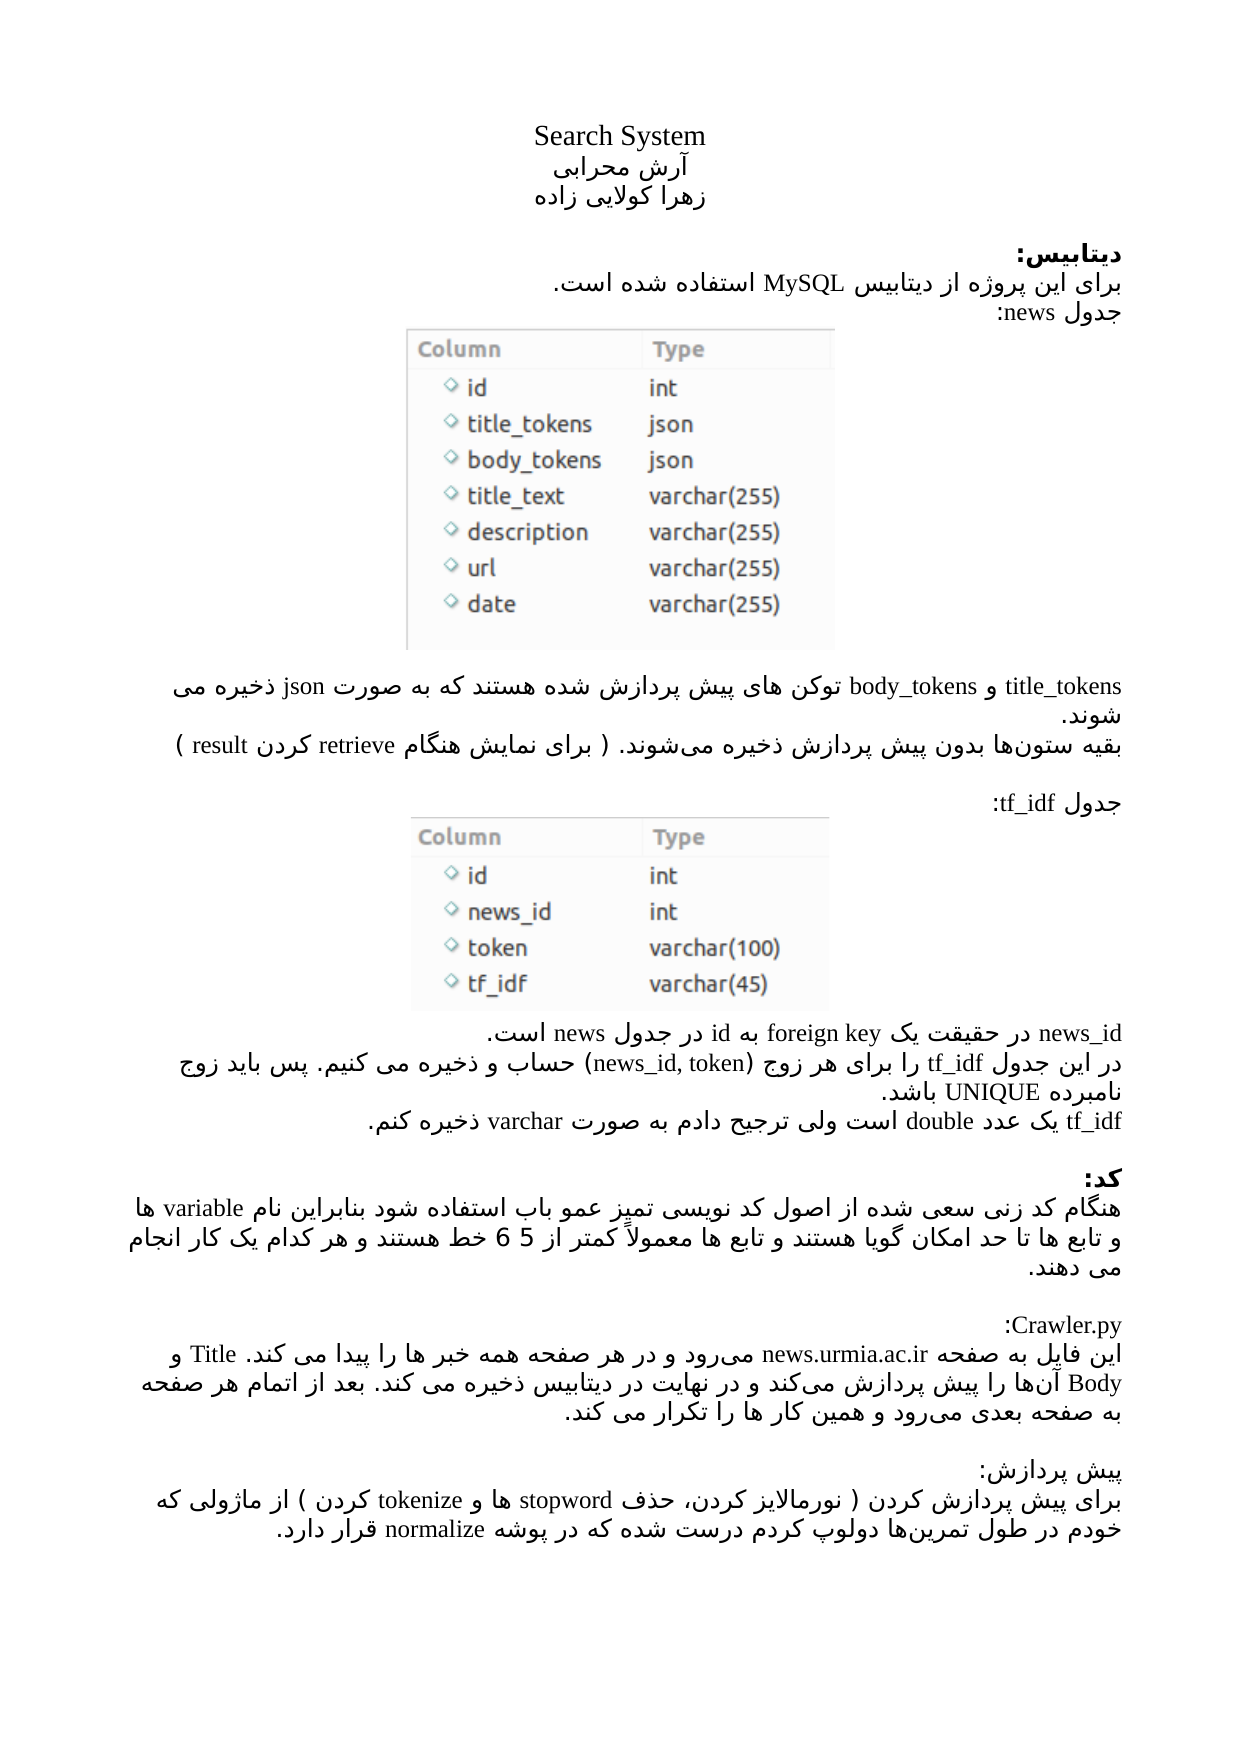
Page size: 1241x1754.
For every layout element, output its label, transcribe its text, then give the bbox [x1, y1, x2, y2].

text هنگام کد زنی سعی شده از اصول کد نویسی تمیز عمو باب استفاده شود بنابراین نام variable ها و تابع ها تا حد امکان گویا هستند و تابع ها معمولاً کمتر از 5 6 خط هستند و هر کدام یک کار انجام می دهند. [118, 1193, 1122, 1281]
text در این جدول tf_idf را برای هر زوج (news_id, token) حساب و ذخیره می کنیم. پس باید زوج نامبرده UNIQUE باشد. [118, 1048, 1122, 1106]
text برای پیش پردازش کردن ( نورمالایز کردن، حذف stopword ها و tokenize کردن ) از ماژولی که خودم در طول تمرین‌ها دولوپ کردم درست شده که در پوشه normalize قرار دارد. [118, 1485, 1122, 1543]
text title_tokens و body_tokens توکن های پیش پردازش شده هستند که به صورت json ذخیره می شوند. [118, 671, 1122, 730]
text جدول news: [118, 297, 1122, 326]
text بقیه ستون‌ها بدون پیش پردازش ذخیره می‌شوند. ( برای نمایش هنگام retrieve کردن result ) [118, 730, 1122, 759]
text کد: [118, 1164, 1122, 1193]
picture [405, 326, 835, 650]
text Search System [118, 118, 1122, 152]
text آرش محرابی [118, 152, 1122, 181]
text Crawler.py: [118, 1310, 1122, 1339]
text tf_idf یک عدد double است ولی ترجیح دادم به صورت varchar ذخیره کنم. [118, 1106, 1122, 1136]
text دیتابیس: [118, 239, 1122, 268]
text زهرا کولایی زاده [118, 181, 1122, 210]
text جدول tf_idf: [118, 788, 1122, 817]
text این فایل به صفحه news.urmia.ac.ir می‌رود و در هر صفحه همه خبر ها را پیدا می کند. Title و Body آن‌ها را پیش پردازش می‌کند و در نهایت در دیتابیس ذخیره می کند. بعد از اتمام هر صفحه به صفحه بعدی می‌رود و همین کار ها را تکرار می کند. [118, 1339, 1122, 1427]
picture [410, 817, 830, 1011]
text برای این پروژه از دیتابیس MySQL استفاده شده است. [118, 268, 1122, 297]
text پیش پردازش: [118, 1456, 1122, 1485]
text news_id در حقیقت یک foreign key به id در جدول news است. [118, 1018, 1122, 1048]
